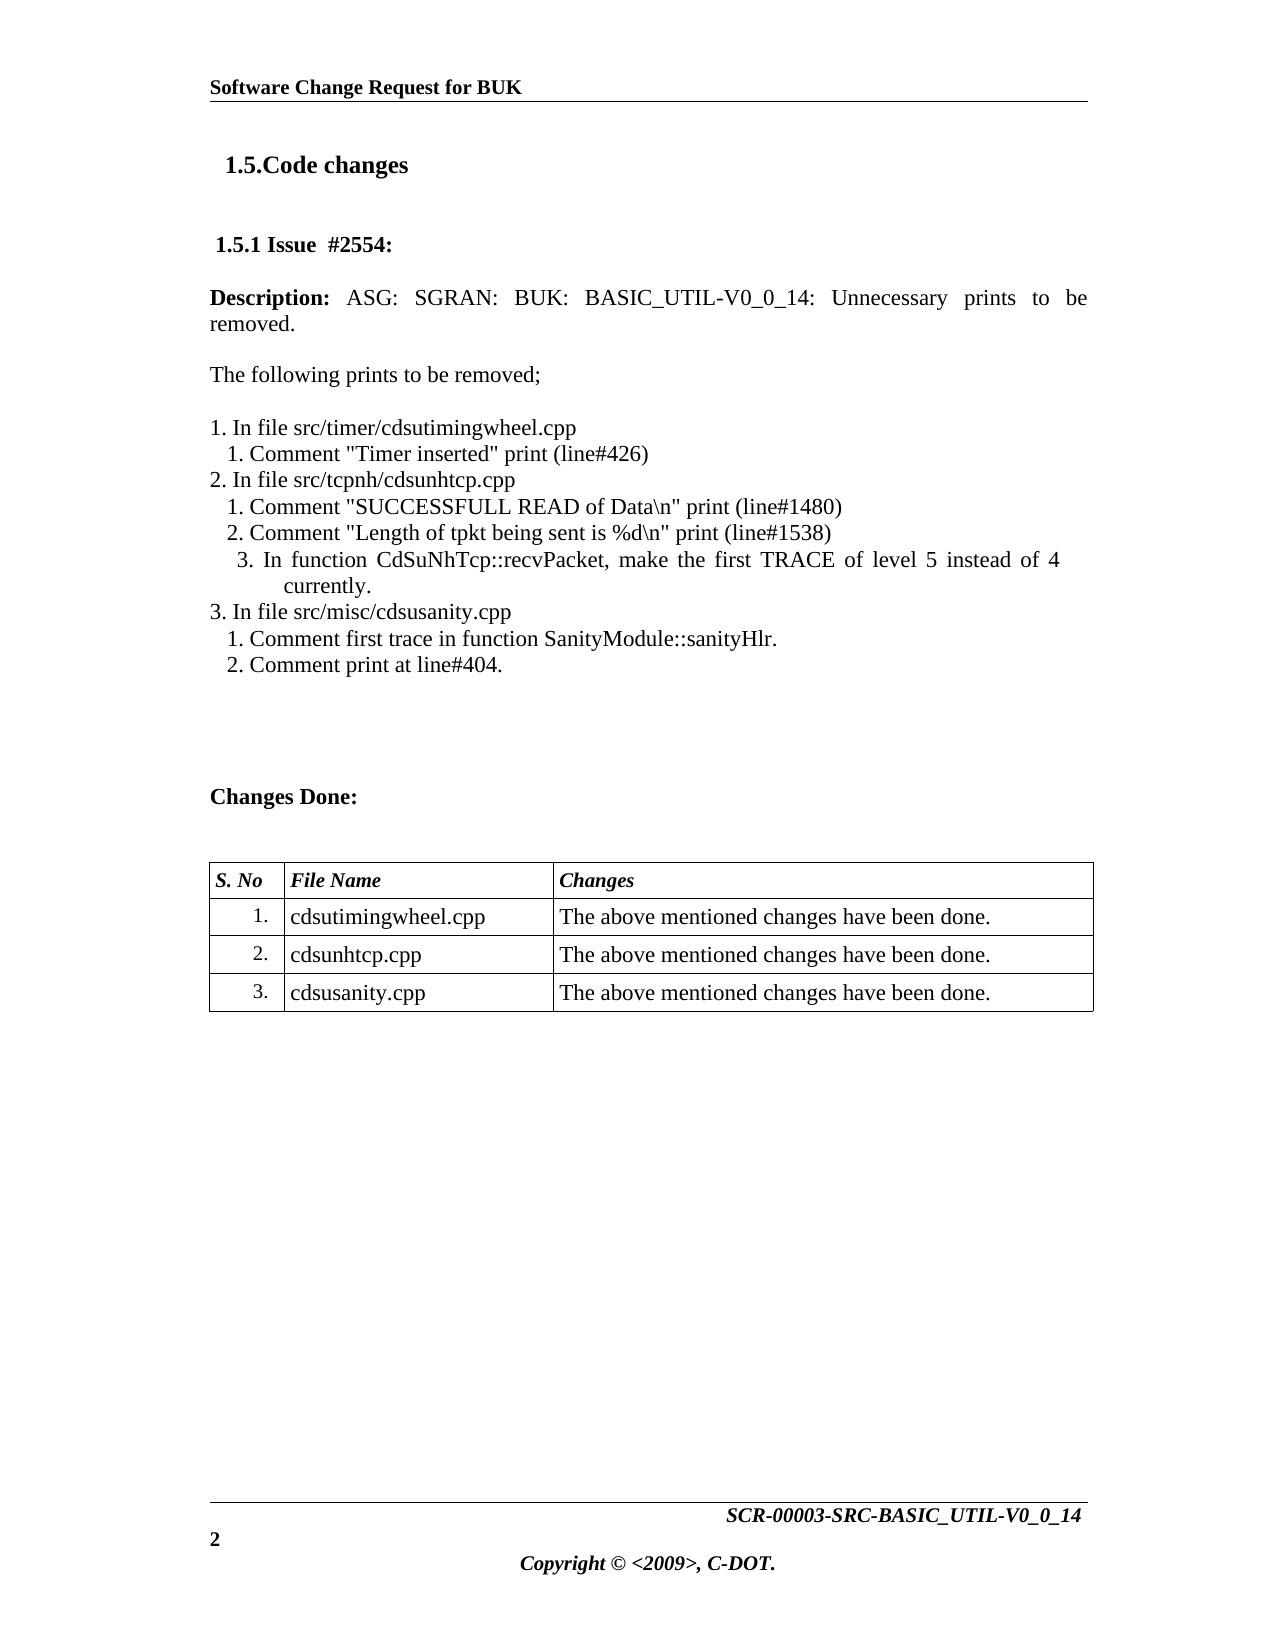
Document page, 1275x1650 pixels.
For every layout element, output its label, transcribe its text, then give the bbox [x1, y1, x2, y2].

text The following prints to be removed; [209, 361, 1088, 387]
table_cell cdsusanity.cpp [285, 974, 553, 1011]
table_header File Name [285, 863, 553, 897]
text Changes Done: [209, 783, 1088, 809]
table_cell [210, 974, 284, 1011]
table_cell [210, 936, 284, 973]
table_cell The above mentioned changes have been done. [554, 936, 1093, 973]
text 2. In file src/tcpnh/cdsunhtcp.cpp [209, 467, 1088, 493]
table_header Changes [554, 863, 1093, 897]
text 1. In file src/timer/cdsutimingwheel.cpp [209, 414, 1088, 440]
table_cell cdsutimingwheel.cpp [285, 899, 553, 935]
table_cell cdsunhtcp.cpp [285, 936, 553, 973]
table_cell The above mentioned changes have been done. [554, 899, 1093, 935]
text 1. Comment "SUCCESSFULL READ of Data\n" print (line#1480) [209, 493, 1088, 519]
text 3. In function CdSuNhTcp::recvPacket, make the first TRACE of level 5 instead of 4 currently. [209, 546, 1088, 598]
table_cell The above mentioned changes have been done. [554, 974, 1093, 1011]
table_cell [210, 899, 284, 935]
text 1. Comment "Timer inserted" print (line#426) [209, 440, 1088, 467]
text 1. Comment first trace in function SanityModule::sanityHlr. [209, 625, 1088, 651]
text 3. In file src/misc/cdsusanity.cpp [209, 598, 1088, 625]
subtitle Issue #2554: [209, 231, 1088, 258]
subtitle Code changes [224, 150, 1088, 179]
table_header S. No [210, 863, 284, 897]
text Description: ASG: SGRAN: BUK: BASIC_UTIL-V0_0_14: Unnecessary prints to be removed. [209, 284, 1088, 337]
text 2. Comment "Length of tpkt being sent is %d\n" print (line#1538) [209, 519, 1088, 546]
text 2. Comment print at line#404. [209, 651, 1088, 677]
